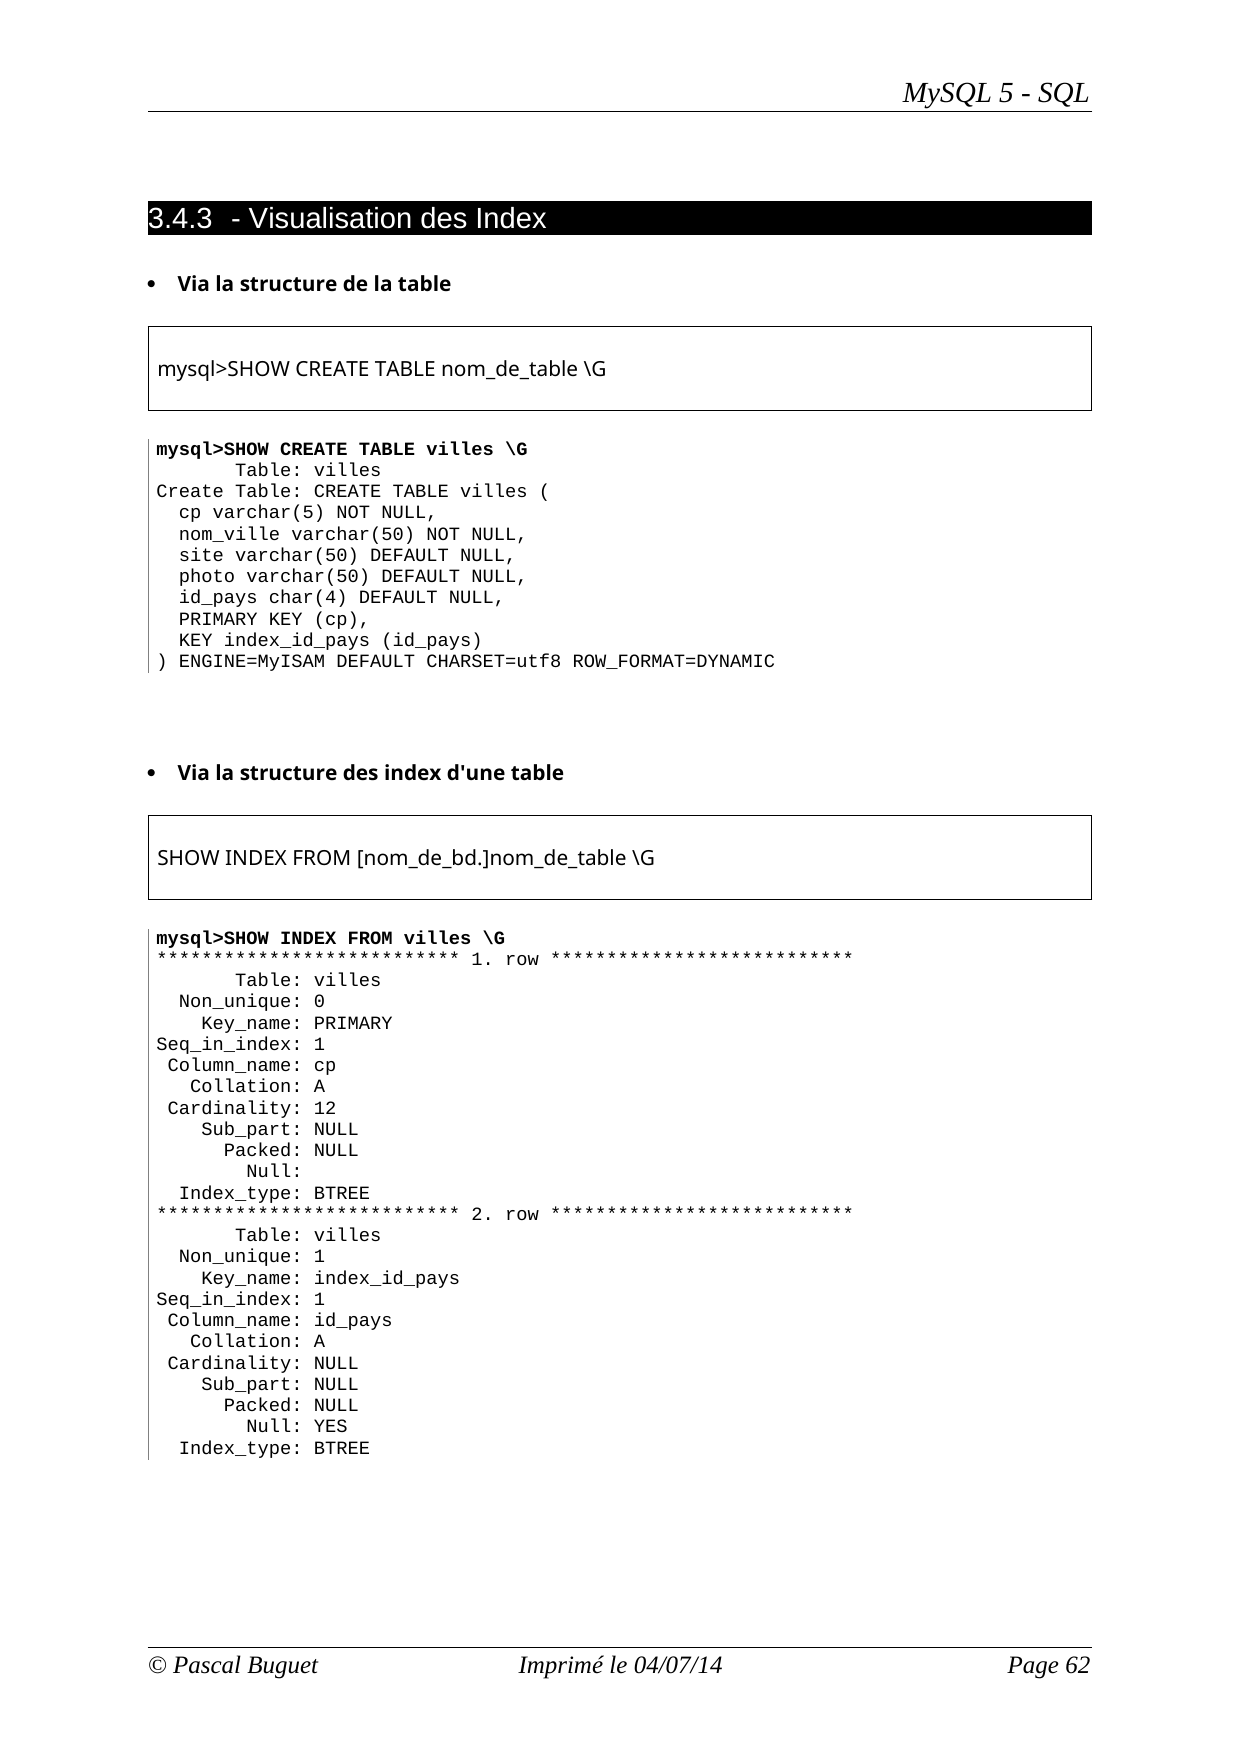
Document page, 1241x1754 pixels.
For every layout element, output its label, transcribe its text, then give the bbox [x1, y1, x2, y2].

text Index_type: BTREE [149, 1438, 1092, 1460]
text Collation: A [149, 1332, 1092, 1353]
text KEY index_id_pays (id_pays) [149, 631, 1092, 652]
text id_pays char(4) DEFAULT NULL, [149, 588, 1092, 609]
text Create Table: CREATE TABLE villes ( [149, 482, 1092, 503]
text Cardinality: 12 [149, 1098, 1092, 1120]
text mysql>SHOW CREATE TABLE nom_de_table \G [149, 327, 1091, 410]
text Column_name: cp [149, 1056, 1092, 1077]
text Packed: NULL [149, 1396, 1092, 1417]
subtitle - Visualisation des Index [148, 201, 1092, 235]
text Sub_part: NULL [149, 1120, 1092, 1141]
text nom_ville varchar(50) NOT NULL, [149, 524, 1092, 546]
text Key_name: PRIMARY [149, 1013, 1092, 1035]
text cp varchar(5) NOT NULL, [149, 503, 1092, 524]
text Seq_in_index: 1 [149, 1290, 1092, 1311]
text *************************** 2. row *************************** [149, 1205, 1092, 1226]
text SHOW INDEX FROM [nom_de_bd.]nom_de_table \G [149, 816, 1091, 899]
text Index_type: BTREE [149, 1183, 1092, 1205]
text *************************** 1. row *************************** [149, 950, 1092, 971]
text Non_unique: 1 [149, 1247, 1092, 1268]
text Table: villes [149, 1226, 1092, 1247]
text Packed: NULL [149, 1141, 1092, 1162]
text ) ENGINE=MyISAM DEFAULT CHARSET=utf8 ROW_FORMAT=DYNAMIC [149, 652, 1092, 673]
list Via la structure de la table [148, 269, 1063, 298]
text Cardinality: NULL [149, 1353, 1092, 1375]
text site varchar(50) DEFAULT NULL, [149, 546, 1092, 567]
text Non_unique: 0 [149, 992, 1092, 1013]
text Collation: A [149, 1077, 1092, 1098]
text Null: YES [149, 1417, 1092, 1438]
text Table: villes [149, 971, 1092, 992]
list Via la structure des index d'une table [148, 758, 1063, 787]
text Null: [149, 1162, 1092, 1183]
text Table: villes [149, 461, 1092, 482]
text Key_name: index_id_pays [149, 1268, 1092, 1290]
text PRIMARY KEY (cp), [149, 609, 1092, 631]
text Sub_part: NULL [149, 1375, 1092, 1396]
text mysql>SHOW INDEX FROM villes \G [148, 928, 1092, 950]
text photo varchar(50) DEFAULT NULL, [149, 567, 1092, 588]
text mysql>SHOW CREATE TABLE villes \G [149, 439, 1092, 461]
text Column_name: id_pays [149, 1311, 1092, 1332]
text Seq_in_index: 1 [149, 1035, 1092, 1056]
